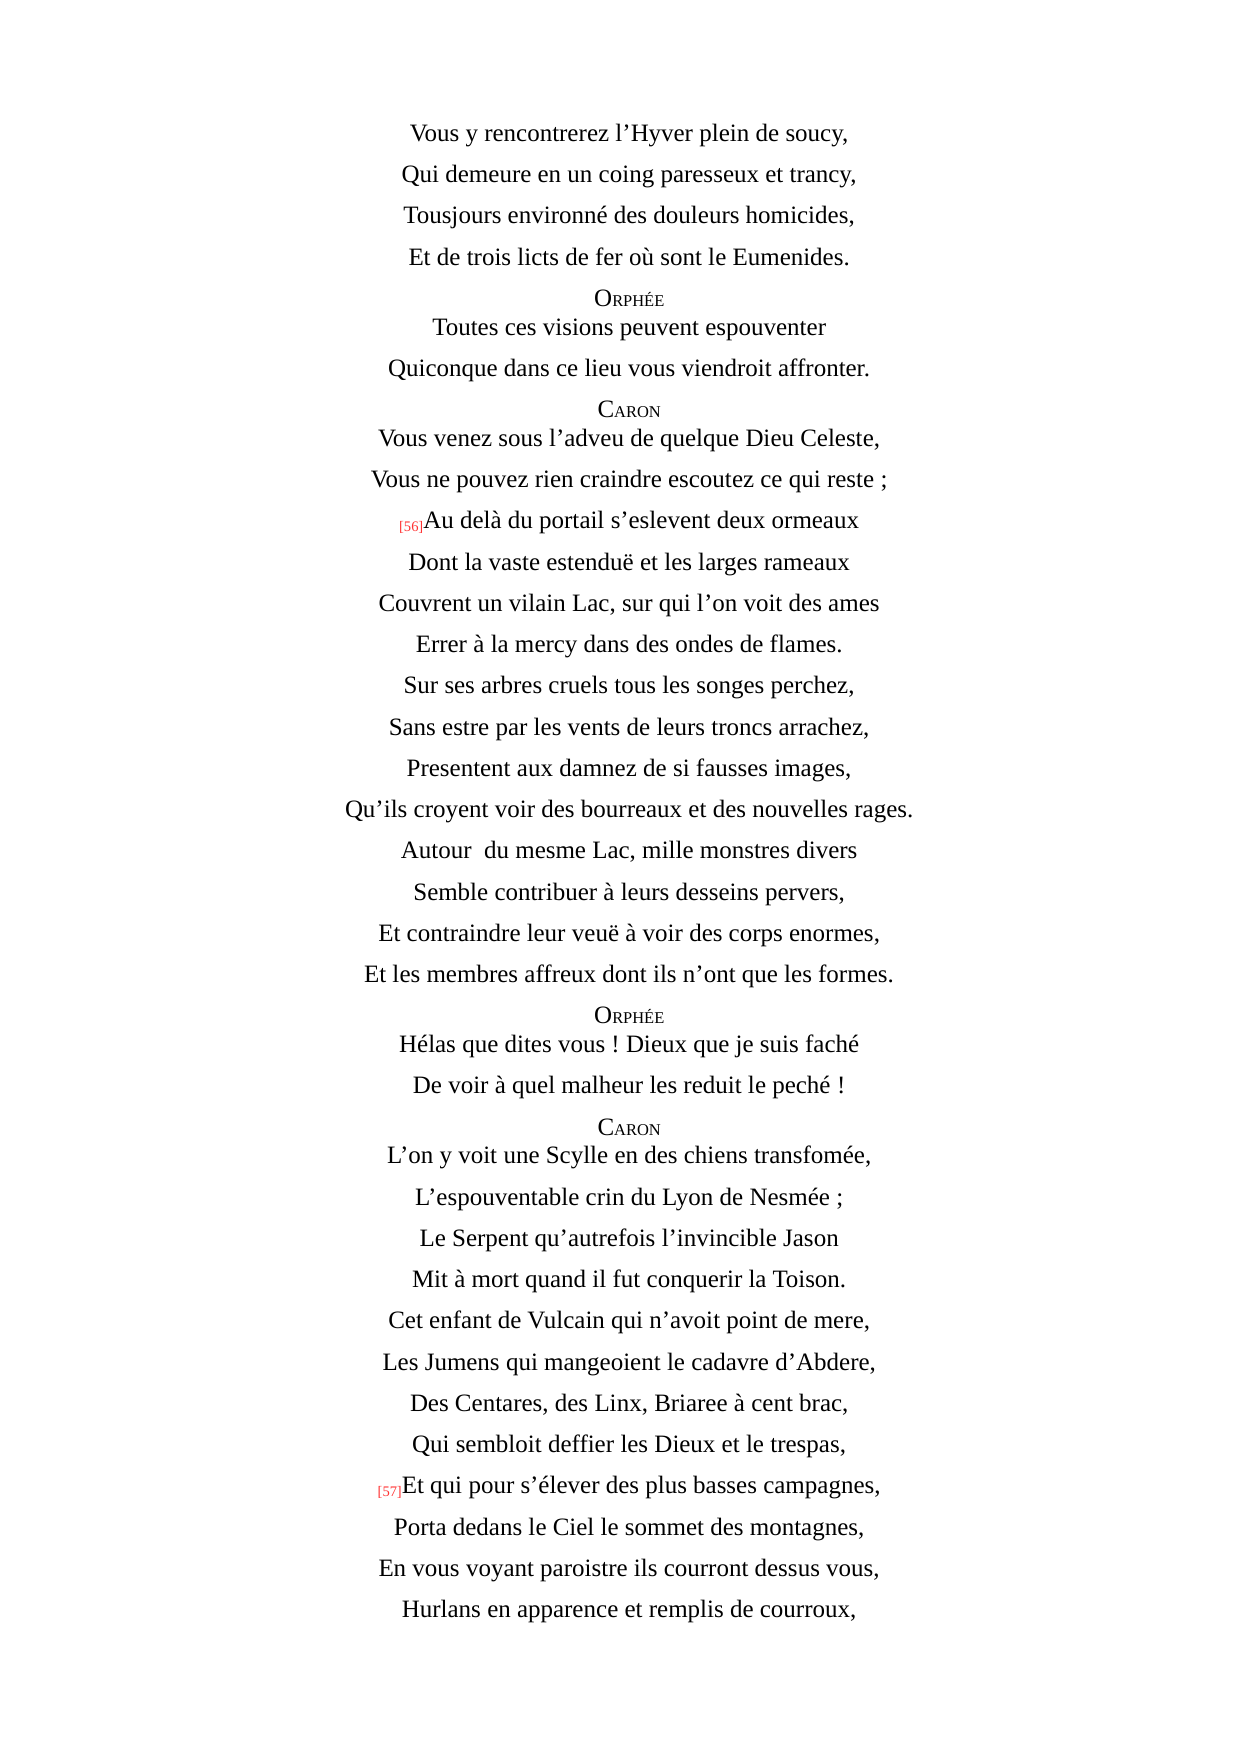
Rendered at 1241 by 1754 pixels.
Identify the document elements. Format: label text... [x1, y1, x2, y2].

text Qui sembloit deffier les Dieux et le trespas, [118, 1429, 1122, 1458]
text Caron [118, 394, 1122, 423]
text Cet enfant de Vulcain qui n’avoit point de mere, [118, 1306, 1122, 1334]
text Orphée [118, 1001, 1122, 1029]
text Toutes ces visions peuvent espouventer [118, 312, 1122, 341]
text De voir à quel malheur les reduit le peché ! [118, 1071, 1122, 1099]
text Qu’ils croyent voir des bourreaux et des nouvelles rages. [118, 794, 1122, 823]
text Vous venez sous l’adveu de quelque Dieu Celeste, [118, 423, 1122, 452]
text [56]Au delà du portail s’eslevent deux ormeaux [118, 506, 1122, 534]
text [57]Et qui pour s’élever des plus basses campagnes, [118, 1471, 1122, 1499]
text Le Serpent qu’autrefois l’invincible Jason [118, 1223, 1122, 1252]
text Dont la vaste estenduë et les larges rameaux [118, 547, 1122, 576]
text Qui demeure en un coing paresseux et trancy, [118, 159, 1122, 188]
text Sans estre par les vents de leurs troncs arrachez, [118, 712, 1122, 741]
text Tousjours environné des douleurs homicides, [118, 201, 1122, 229]
text Et de trois licts de fer où sont le Eumenides. [118, 242, 1122, 271]
text Vous ne pouvez rien craindre escoutez ce qui reste ; [118, 464, 1122, 493]
text Hurlans en apparence et remplis de courroux, [118, 1594, 1122, 1623]
text Presentent aux damnez de si fausses images, [118, 753, 1122, 782]
text Des Centares, des Linx, Briaree à cent brac, [118, 1388, 1122, 1417]
text Autour du mesme Lac, mille monstres divers [118, 836, 1122, 864]
text Hélas que dites vous ! Dieux que je suis faché [118, 1029, 1122, 1058]
text Sur ses arbres cruels tous les songes perchez, [118, 671, 1122, 699]
text En vous voyant paroistre ils courront dessus vous, [118, 1553, 1122, 1582]
text Porta dedans le Ciel le sommet des montagnes, [118, 1512, 1122, 1541]
text Et contraindre leur veuë à voir des corps enormes, [118, 918, 1122, 947]
text Quiconque dans ce lieu vous viendroit affronter. [118, 353, 1122, 382]
text Les Jumens qui mangeoient le cadavre d’Abdere, [118, 1347, 1122, 1376]
text Errer à la mercy dans des ondes de flames. [118, 629, 1122, 658]
text Semble contribuer à leurs desseins pervers, [118, 877, 1122, 906]
text L’espouventable crin du Lyon de Nesmée ; [118, 1182, 1122, 1211]
text L’on y voit une Scylle en des chiens transfomée, [118, 1141, 1122, 1169]
text Vous y rencontrerez l’Hyver plein de soucy, [118, 118, 1122, 147]
text Caron [118, 1112, 1122, 1141]
text Couvrent un vilain Lac, sur qui l’on voit des ames [118, 588, 1122, 617]
text Et les membres affreux dont ils n’ont que les formes. [118, 959, 1122, 988]
text Mit à mort quand il fut conquerir la Toison. [118, 1264, 1122, 1293]
text Orphée [118, 283, 1122, 312]
